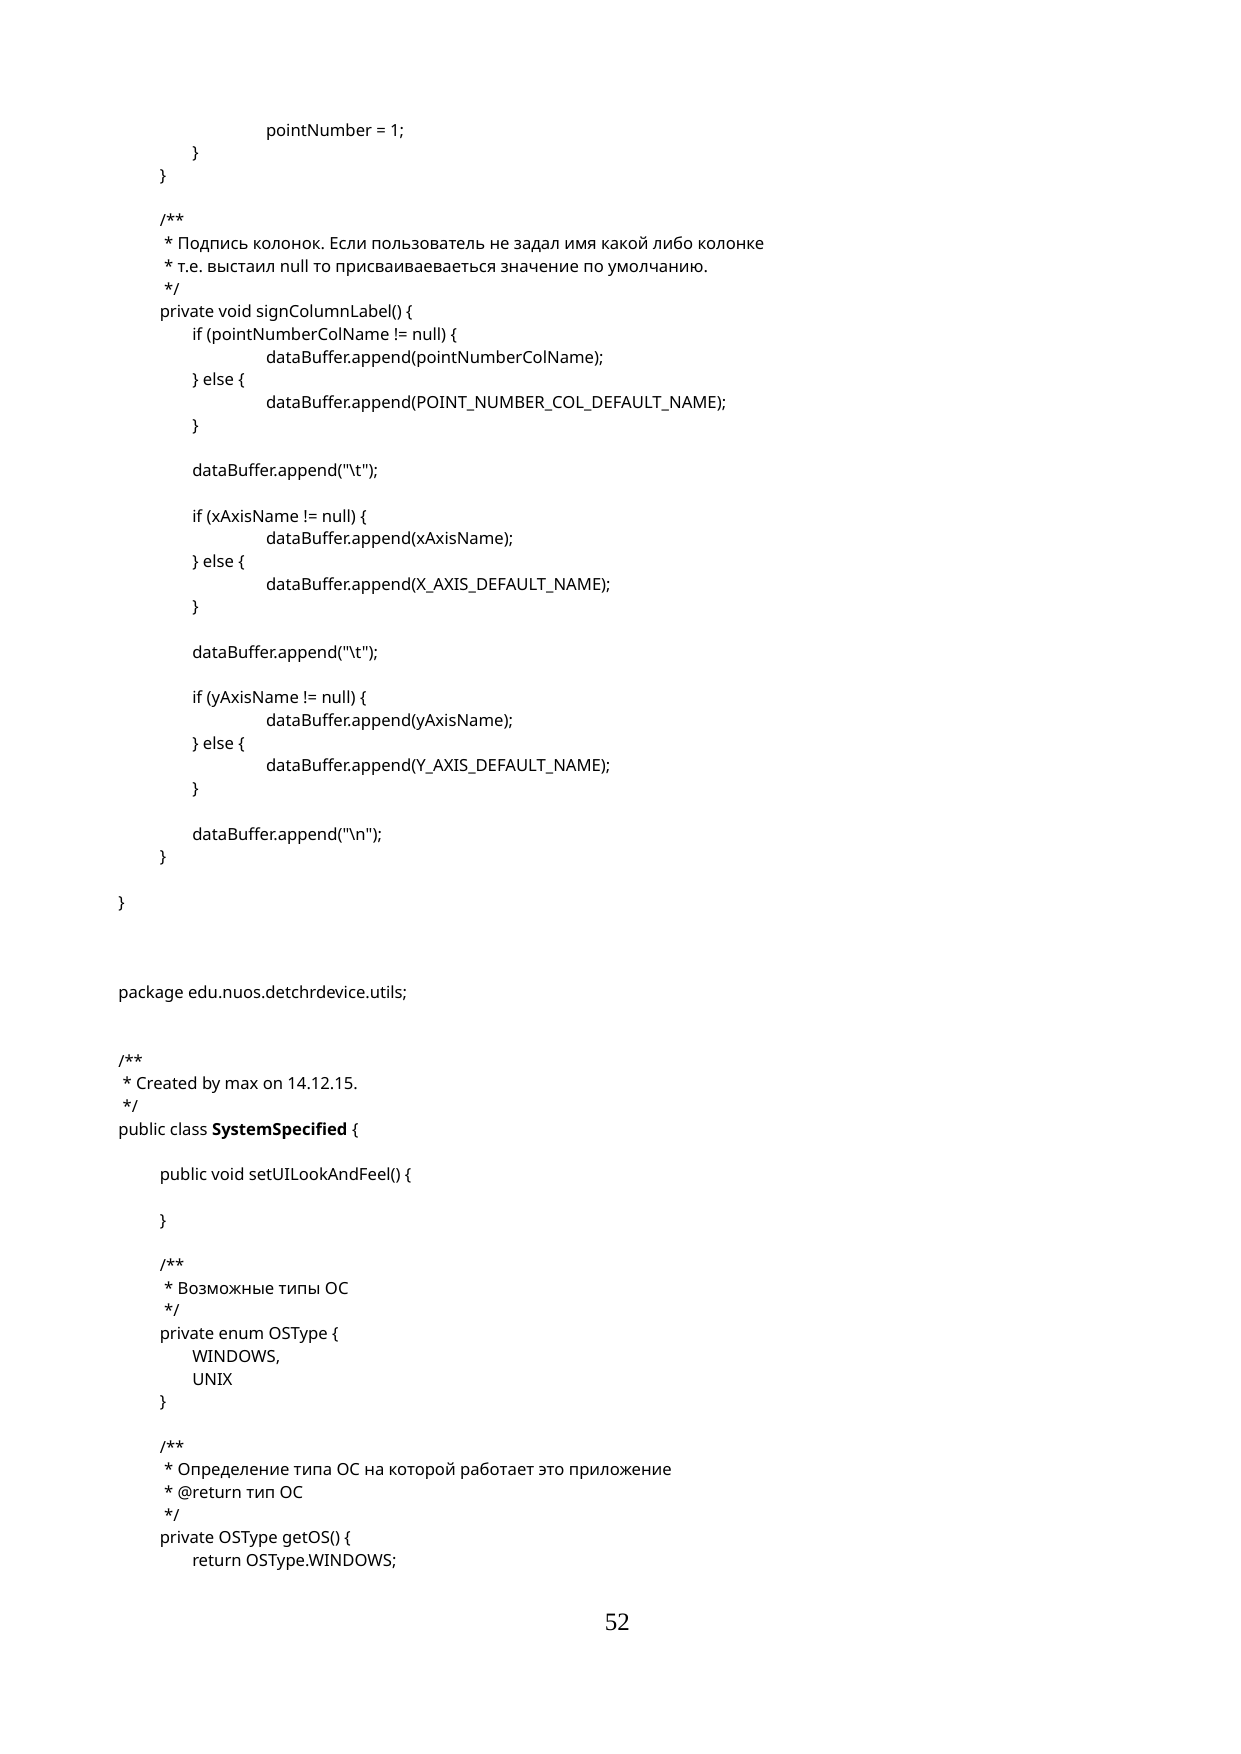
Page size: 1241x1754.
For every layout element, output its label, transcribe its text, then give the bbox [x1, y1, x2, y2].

text } [118, 777, 1122, 799]
text * Возможные типы ОС [118, 1276, 1122, 1299]
text package edu.nuos.detchrdevice.utils; [118, 981, 1122, 1004]
text dataBuffer.append(Y_AXIS_DEFAULT_NAME); [118, 754, 1122, 777]
text public class SystemSpecified { [118, 1117, 1122, 1140]
text */ [118, 277, 1122, 300]
text private enum OSType { [118, 1322, 1122, 1344]
text */ [118, 1299, 1122, 1322]
text dataBuffer.append(pointNumberColName); [118, 345, 1122, 368]
text dataBuffer.append(yAxisName); [118, 708, 1122, 731]
text /** [118, 1253, 1122, 1276]
text } [118, 141, 1122, 163]
text public void setUILookAndFeel() { [118, 1163, 1122, 1185]
text } [118, 1208, 1122, 1231]
text /** [118, 209, 1122, 232]
text } else { [118, 731, 1122, 754]
text return OSType.WINDOWS; [118, 1549, 1122, 1571]
text dataBuffer.append("\t"); [118, 459, 1122, 481]
text private void signColumnLabel() { [118, 300, 1122, 322]
text /** [118, 1435, 1122, 1458]
text UNIX [118, 1367, 1122, 1390]
text */ [118, 1503, 1122, 1526]
text } [118, 413, 1122, 436]
text /** [118, 1049, 1122, 1072]
text } [118, 595, 1122, 618]
text if (pointNumberColName != null) { [118, 322, 1122, 345]
text * Определение типа ОС на которой работает это приложение [118, 1458, 1122, 1481]
text dataBuffer.append("\n"); [118, 822, 1122, 845]
text private OSType getOS() { [118, 1526, 1122, 1549]
text } [118, 1390, 1122, 1412]
text } else { [118, 549, 1122, 572]
text WINDOWS, [118, 1344, 1122, 1367]
text if (yAxisName != null) { [118, 686, 1122, 708]
text dataBuffer.append("\t"); [118, 640, 1122, 663]
text dataBuffer.append(xAxisName); [118, 527, 1122, 549]
text * Подпись колонок. Если пользователь не задал имя какой либо колонке [118, 232, 1122, 254]
text } [118, 890, 1122, 913]
text } else { [118, 368, 1122, 391]
text */ [118, 1094, 1122, 1117]
text dataBuffer.append(POINT_NUMBER_COL_DEFAULT_NAME); [118, 391, 1122, 413]
text pointNumber = 1; [118, 118, 1122, 141]
text dataBuffer.append(X_AXIS_DEFAULT_NAME); [118, 572, 1122, 595]
text } [118, 163, 1122, 186]
text if (xAxisName != null) { [118, 504, 1122, 527]
text } [118, 845, 1122, 867]
text * т.е. выстаил null то присваиваеваеться значение по умолчанию. [118, 254, 1122, 277]
text * @return тип ОС [118, 1481, 1122, 1503]
text * Created by max on 14.12.15. [118, 1072, 1122, 1094]
